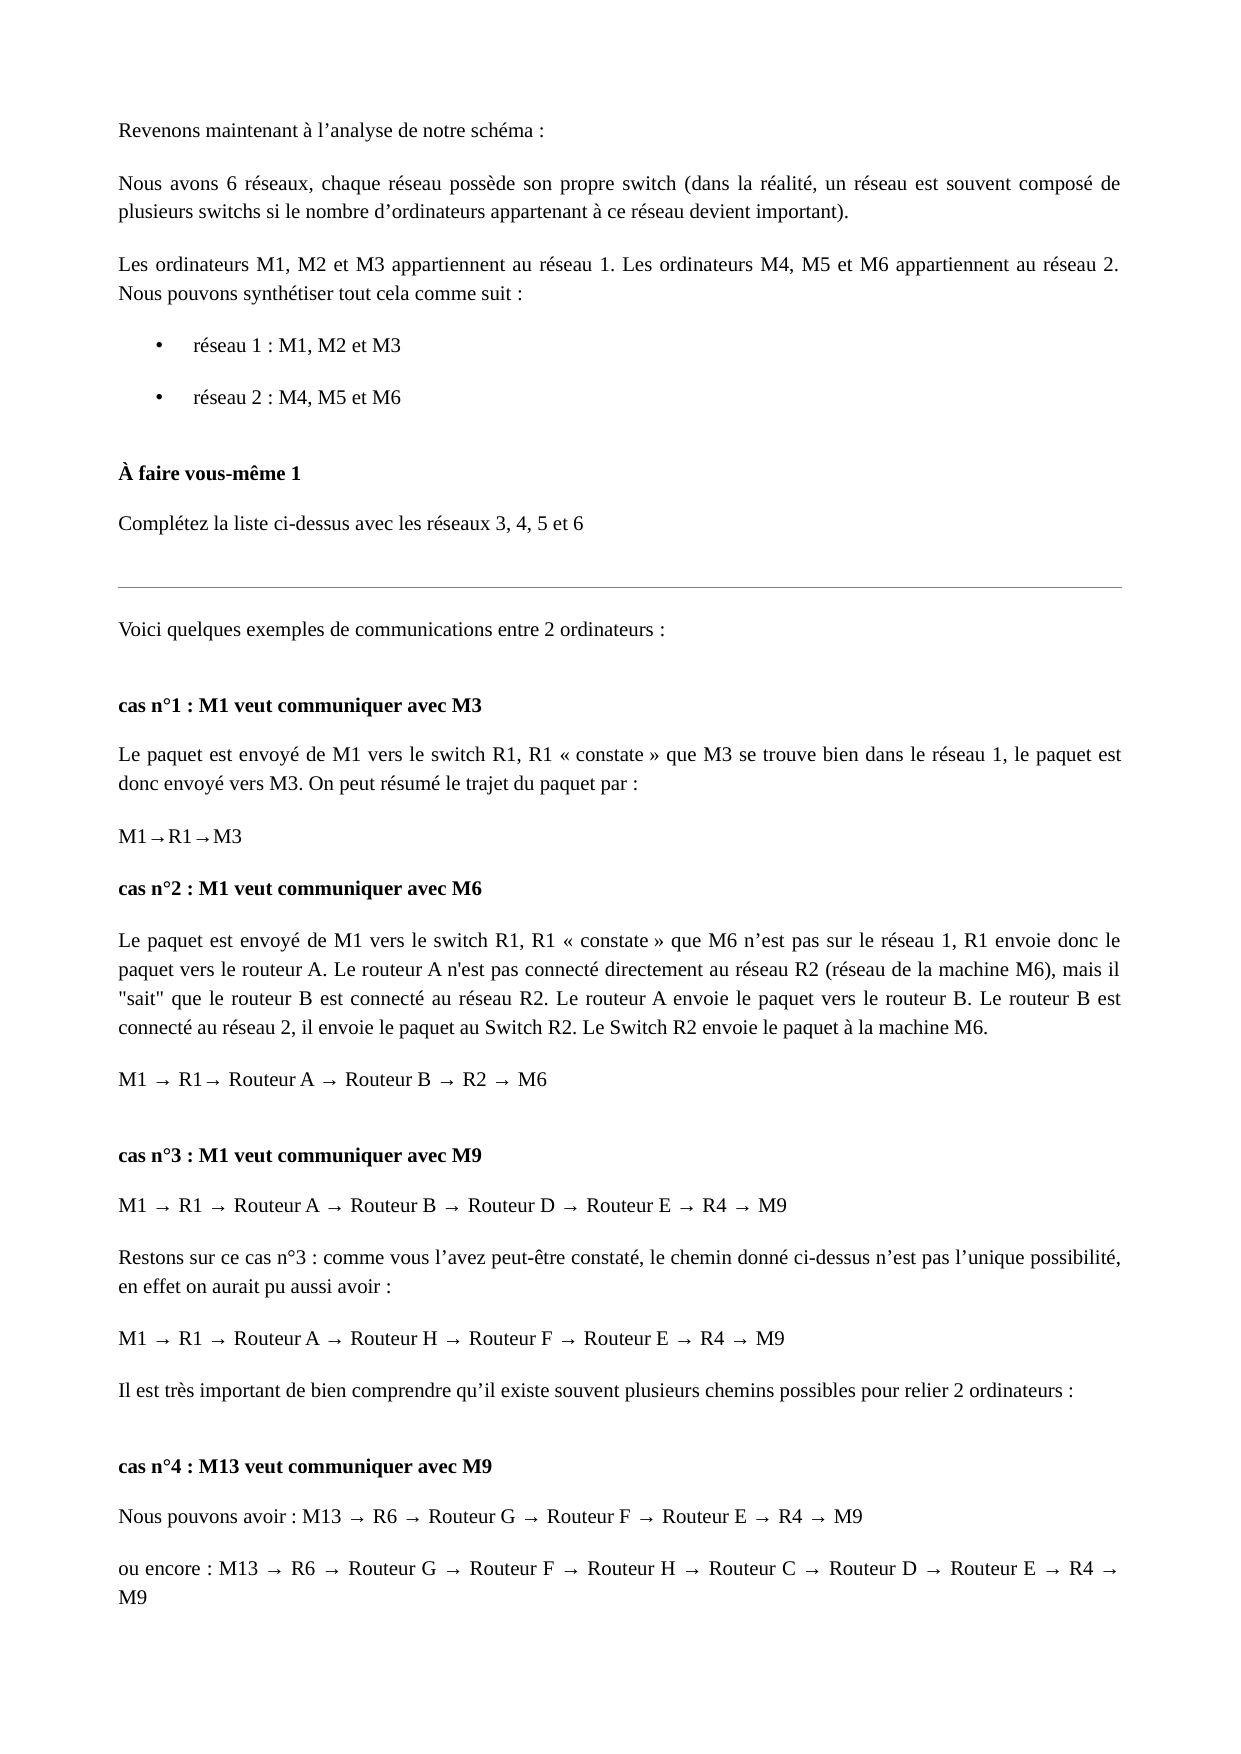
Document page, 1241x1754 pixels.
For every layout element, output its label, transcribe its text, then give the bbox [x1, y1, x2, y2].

subtitle cas n°1 : M1 veut communiquer avec M3 [118, 692, 1122, 717]
text Revenons maintenant à l’analyse de notre schéma : [118, 118, 1122, 142]
text Restons sur ce cas n°3 : comme vous l’avez peut-être constaté, le chemin donné ci-dessus n’est pas l’unique possibilité, en effet on aurait pu aussi avoir : [118, 1245, 1122, 1298]
text Les ordinateurs M1, M2 et M3 appartiennent au réseau 1. Les ordinateurs M4, M5 et M6 appartiennent au réseau 2. Nous pouvons synthétiser tout cela comme suit : [118, 252, 1122, 304]
text Nous avons 6 réseaux, chaque réseau possède son propre switch (dans la réalité, un réseau est souvent composé de plusieurs switchs si le nombre d’ordinateurs appartenant à ce réseau devient important). [118, 170, 1122, 223]
list réseau 1 : M1, M2 et M3 [156, 333, 1122, 357]
list réseau 2 : M4, M5 et M6 [156, 385, 1122, 409]
text Voici quelques exemples de communications entre 2 ordinateurs : [118, 617, 1122, 641]
text Complétez la liste ci-dessus avec les réseaux 3, 4, 5 et 6 [118, 511, 1122, 535]
text M1→R1→M3 [118, 823, 1122, 848]
text M1 → R1 → Routeur A → Routeur B → Routeur D → Routeur E → R4 → M9 [118, 1193, 1122, 1217]
text Il est très important de bien comprendre qu’il existe souvent plusieurs chemins possibles pour relier 2 ordinateurs : [118, 1378, 1122, 1402]
text M1 → R1 → Routeur A → Routeur H → Routeur F → Routeur E → R4 → M9 [118, 1326, 1122, 1350]
subtitle cas n°3 : M1 veut communiquer avec M9 [118, 1143, 1122, 1167]
text Nous pouvons avoir : M13 → R6 → Routeur G → Routeur F → Routeur E → R4 → M9 [118, 1504, 1122, 1528]
text Le paquet est envoyé de M1 vers le switch R1, R1 « constate » que M6 n’est pas sur le réseau 1, R1 envoie donc le paquet vers le routeur A. Le routeur A n'est pas connecté directement au réseau R2 (réseau de la machine M6), mais il "sait" que le routeur B est connecté au réseau R2. Le routeur A envoie le paquet vers le routeur B. Le routeur B est connecté au réseau 2, il envoie le paquet au Switch R2. Le Switch R2 envoie le paquet à la machine M6. [118, 928, 1122, 1039]
subtitle À faire vous-même 1 [118, 461, 1122, 485]
text ou encore : M13 → R6 → Routeur G → Routeur F → Routeur H → Routeur C → Routeur D → Routeur E → R4 → M9 [118, 1556, 1122, 1609]
text cas n°2 : M1 veut communiquer avec M6 [118, 876, 1122, 900]
subtitle cas n°4 : M13 veut communiquer avec M9 [118, 1454, 1122, 1478]
text Le paquet est envoyé de M1 vers le switch R1, R1 « constate » que M3 se trouve bien dans le réseau 1, le paquet est donc envoyé vers M3. On peut résumé le trajet du paquet par : [118, 742, 1122, 795]
text M1 → R1→ Routeur A → Routeur B → R2 → M6 [118, 1067, 1122, 1091]
